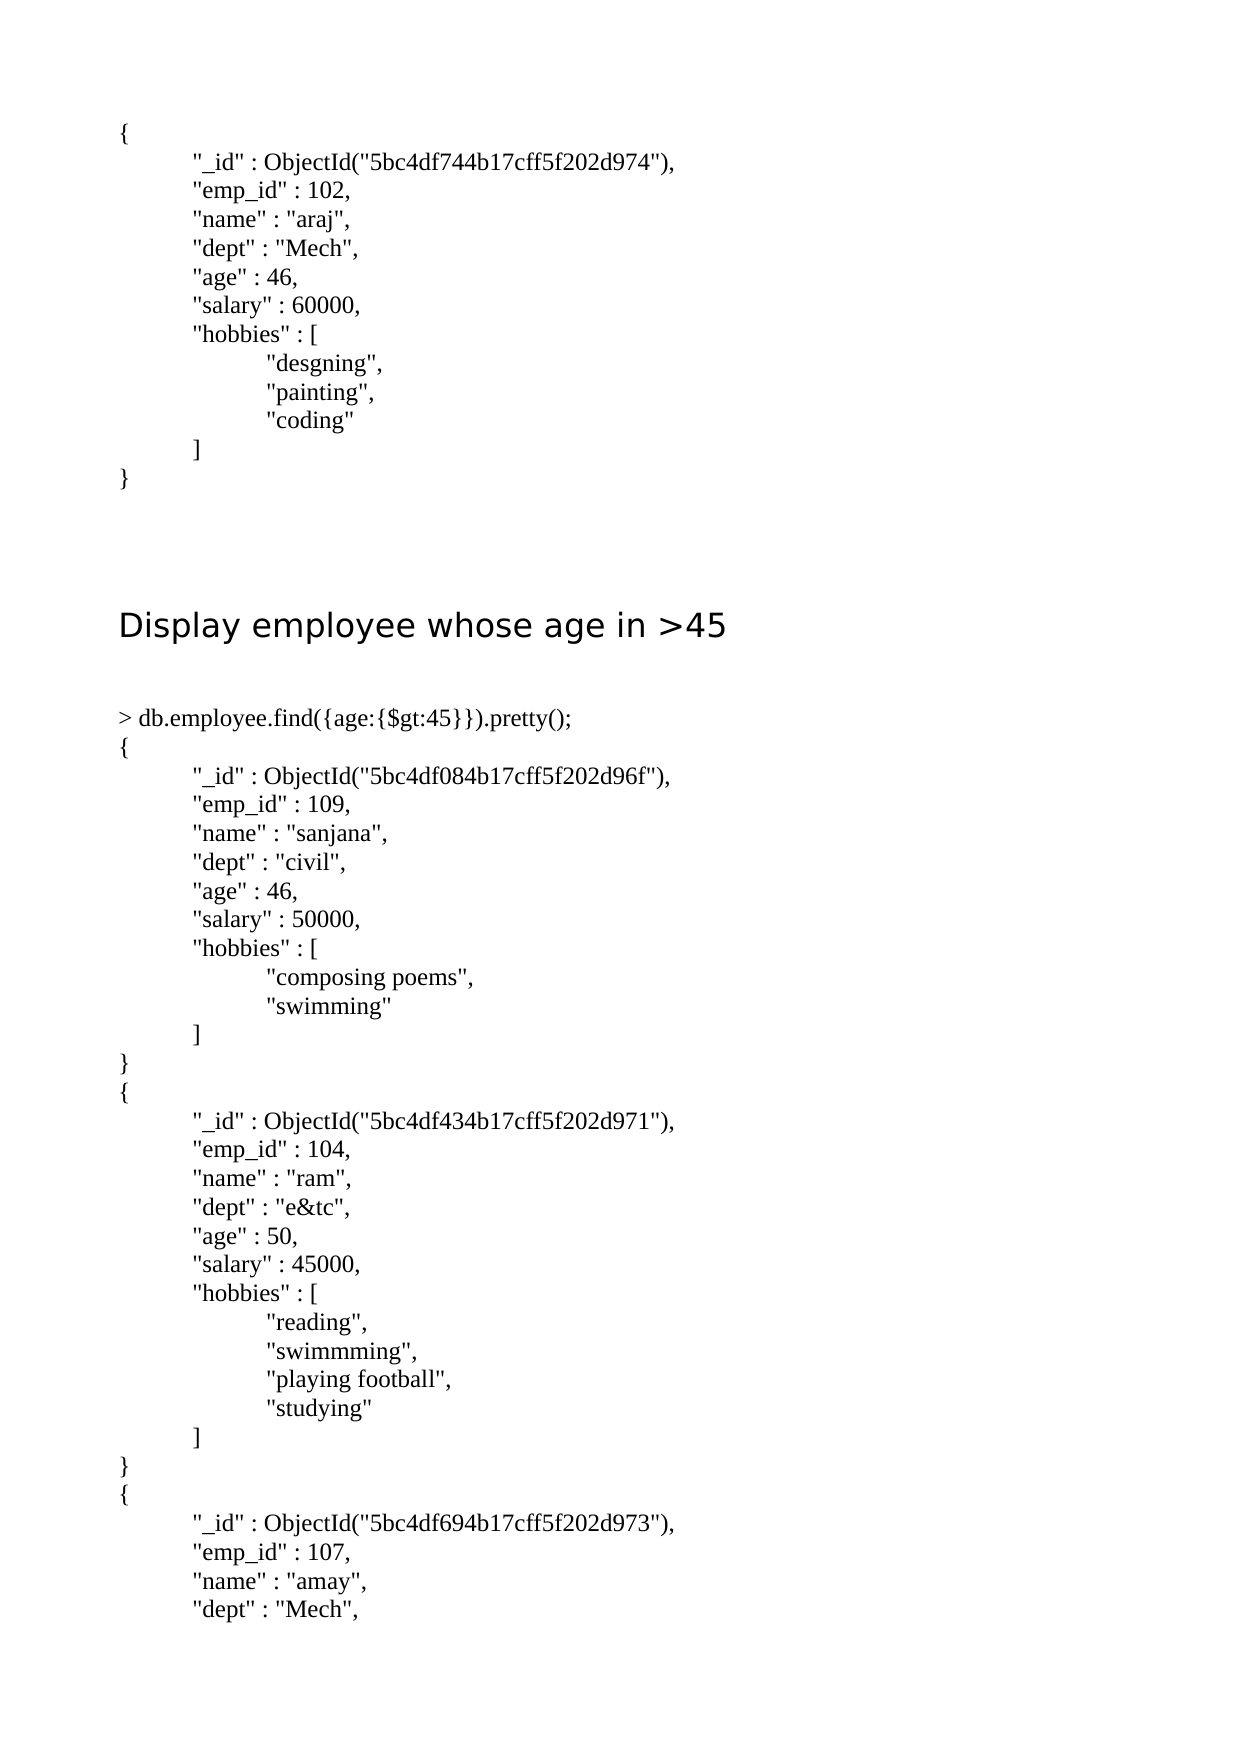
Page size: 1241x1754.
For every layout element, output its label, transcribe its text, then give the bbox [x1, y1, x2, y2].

text "hobbies" : [ [118, 1278, 1122, 1307]
text { [118, 732, 1122, 761]
text "emp_id" : 102, [118, 176, 1122, 204]
text "hobbies" : [ [118, 933, 1122, 962]
text ] [118, 1019, 1122, 1048]
text "_id" : ObjectId("5bc4df694b17cff5f202d973"), [118, 1508, 1122, 1537]
text "_id" : ObjectId("5bc4df744b17cff5f202d974"), [118, 147, 1122, 176]
text "_id" : ObjectId("5bc4df434b17cff5f202d971"), [118, 1106, 1122, 1134]
text "salary" : 60000, [118, 291, 1122, 319]
text "playing football", [118, 1364, 1122, 1393]
text "emp_id" : 109, [118, 789, 1122, 818]
text "name" : "sanjana", [118, 818, 1122, 847]
text "emp_id" : 107, [118, 1537, 1122, 1566]
text "emp_id" : 104, [118, 1134, 1122, 1163]
text "name" : "araj", [118, 204, 1122, 233]
text "swimming" [118, 991, 1122, 1019]
text "salary" : 50000, [118, 904, 1122, 933]
text "age" : 50, [118, 1221, 1122, 1249]
text "age" : 46, [118, 876, 1122, 904]
text "dept" : "civil", [118, 847, 1122, 876]
text { [118, 1077, 1122, 1106]
text "name" : "amay", [118, 1566, 1122, 1594]
text { [118, 118, 1122, 147]
text "_id" : ObjectId("5bc4df084b17cff5f202d96f"), [118, 761, 1122, 789]
text "hobbies" : [ [118, 319, 1122, 348]
text "dept" : "Mech", [118, 1594, 1122, 1623]
text } [118, 1451, 1122, 1479]
text "studying" [118, 1393, 1122, 1422]
text } [118, 1048, 1122, 1077]
text "dept" : "Mech", [118, 233, 1122, 262]
text "salary" : 45000, [118, 1249, 1122, 1278]
text "swimmming", [118, 1336, 1122, 1364]
text { [118, 1479, 1122, 1508]
text ] [118, 434, 1122, 463]
text "dept" : "e&tc", [118, 1192, 1122, 1221]
text "coding" [118, 406, 1122, 434]
text "age" : 46, [118, 262, 1122, 291]
text "painting", [118, 377, 1122, 406]
text ] [118, 1422, 1122, 1451]
text "reading", [118, 1307, 1122, 1336]
text "desgning", [118, 348, 1122, 377]
text Display employee whose age in >45 [118, 607, 1122, 646]
text } [118, 463, 1122, 492]
text "name" : "ram", [118, 1163, 1122, 1192]
text "composing poems", [118, 962, 1122, 991]
text > db.employee.find({age:{$gt:45}}).pretty(); [118, 703, 1122, 732]
